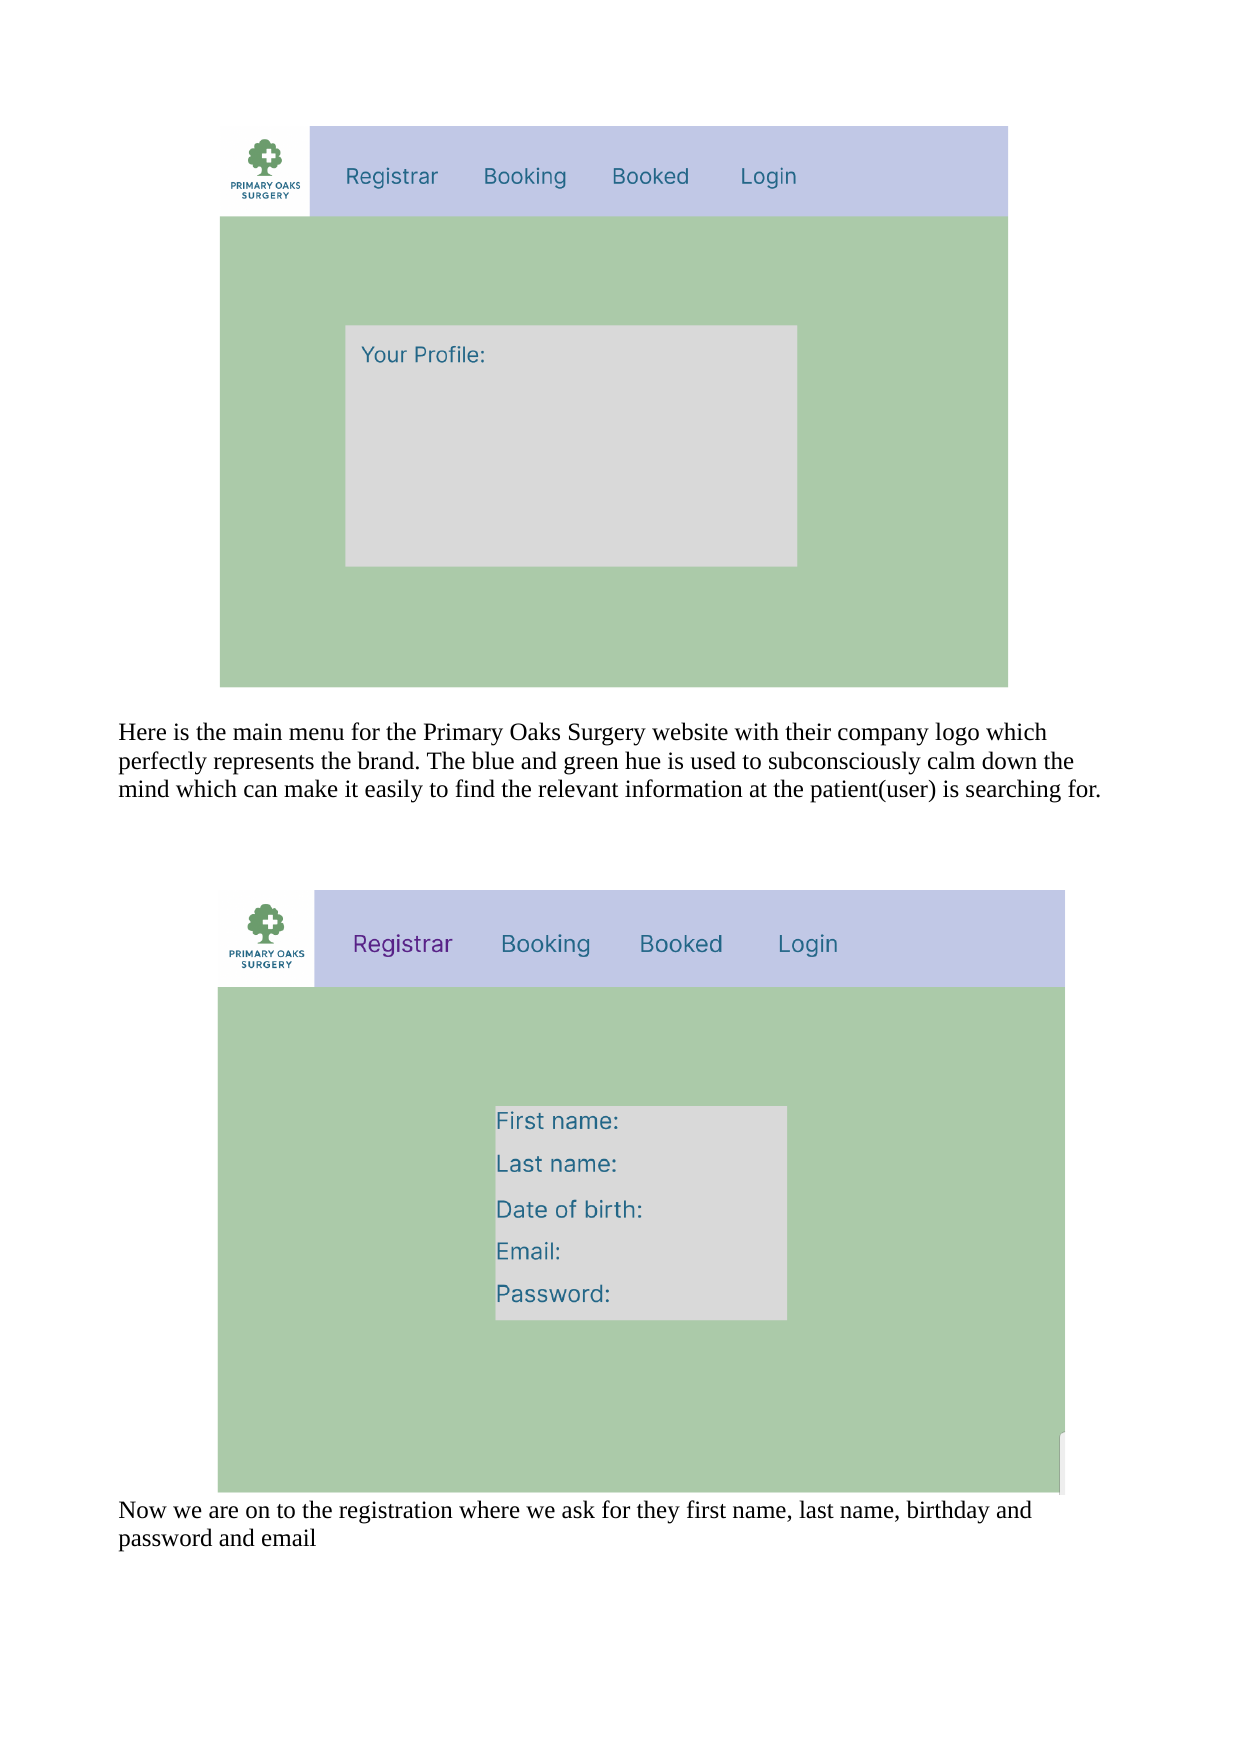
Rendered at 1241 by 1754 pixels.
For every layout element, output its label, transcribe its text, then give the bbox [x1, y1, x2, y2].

text Now we are on to the registration where we ask for they first name, last name, birthday and password and email [118, 861, 1122, 1552]
picture [214, 887, 1066, 1495]
text Here is the main menu for the Primary Oaks Surgery website with their company logo which perfectly represents the brand. The blue and green hue is used to subconsciously calm down the mind which can make it easily to find the relevant information at the patient(user) is searching for. [118, 717, 1122, 803]
picture [216, 126, 1013, 689]
